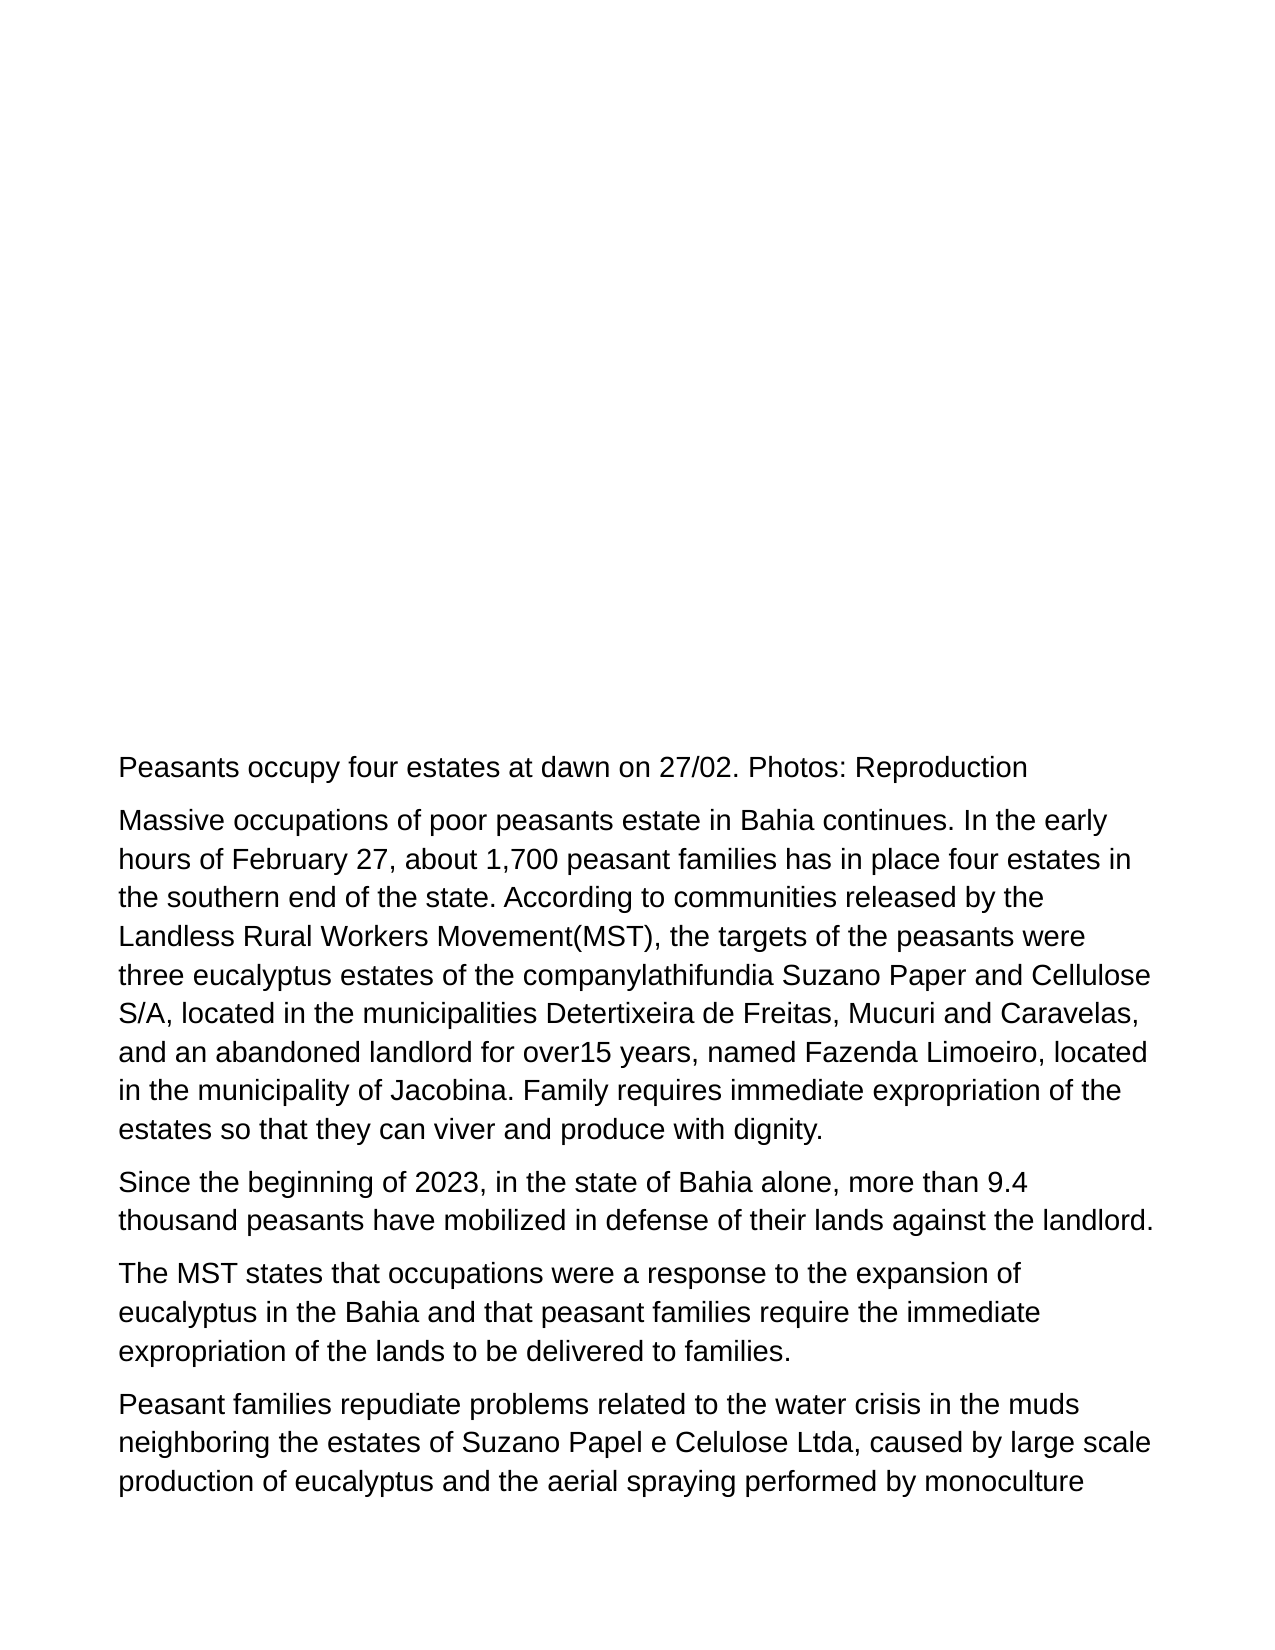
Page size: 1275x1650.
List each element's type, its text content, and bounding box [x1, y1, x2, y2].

text Peasants occupy four estates at dawn on 27/02. Photos: Reproduction [118, 118, 1157, 784]
text The MST states that occupations were a response to the expansion of eucalyptus in the Bahia and that peasant families require the immediate expropriation of the lands to be delivered to families. [118, 1256, 1157, 1367]
text Peasant families repudiate problems related to the water crisis in the muds neighboring the estates of Suzano Papel e Celulose Ltda, caused by large scale production of eucalyptus and the aerial spraying performed by monoculture [118, 1387, 1157, 1497]
text Since the beginning of 2023, in the state of Bahia alone, more than 9.4 thousand peasants have mobilized in defense of their lands against the landlord. [118, 1165, 1157, 1237]
text Massive occupations of poor peasants estate in Bahia continues. In the early hours of February 27, about 1,700 peasant families has in place four estates in the southern end of the state. According to communities released by the Landless Rural Workers Movement(MST), the targets of the peasants were three eucalyptus estates of the companylathifundia Suzano Paper and Cellulose S/A, located in the municipalities Detertixeira de Freitas, Mucuri and Caravelas, and an abandoned landlord for over15 years, named Fazenda Limoeiro, located in the municipality of Jacobina. Family requires immediate expropriation of the estates so that they can viver and produce with dignity. [118, 803, 1157, 1145]
